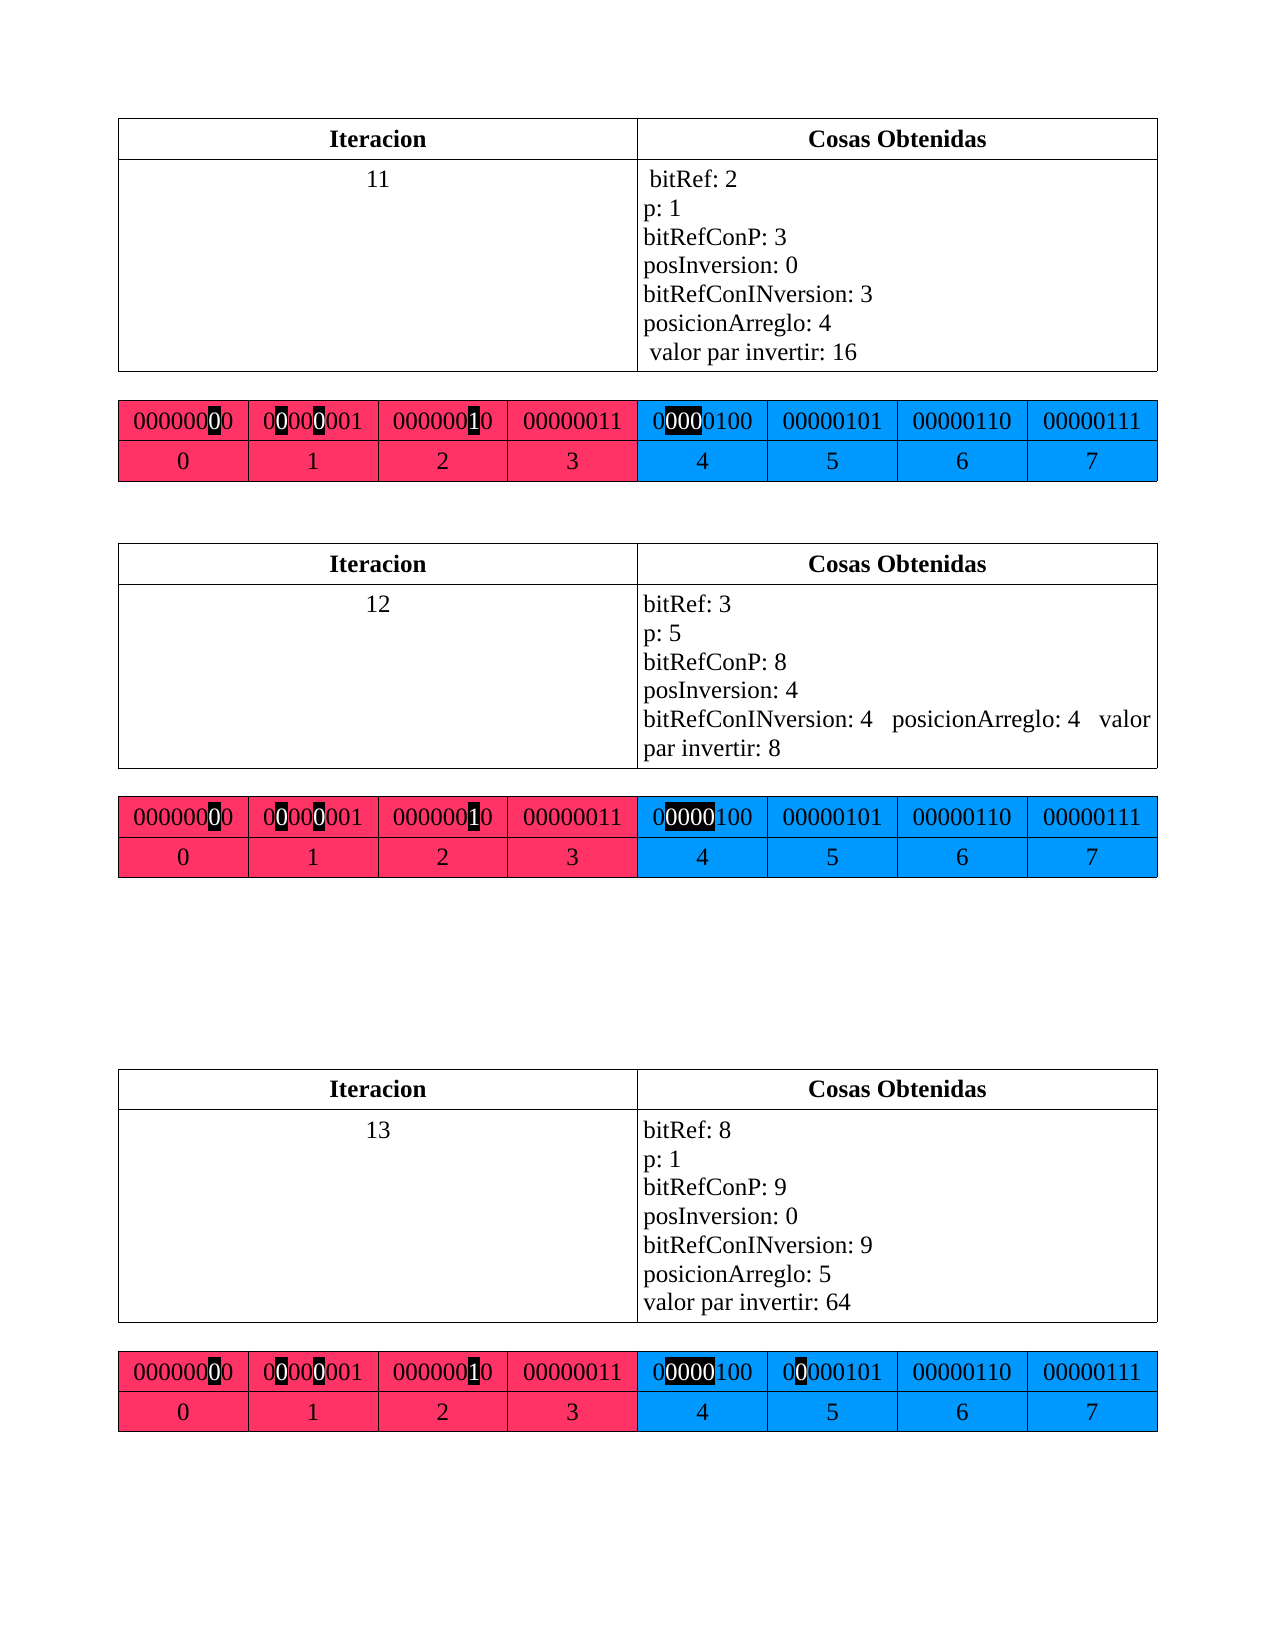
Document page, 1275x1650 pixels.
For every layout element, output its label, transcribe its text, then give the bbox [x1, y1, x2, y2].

table_header 00000011 [508, 797, 637, 837]
table_header 00000111 [1028, 1352, 1157, 1391]
table_header 00000110 [898, 797, 1027, 837]
table_header Iteracion [119, 119, 637, 158]
table_cell 0 [119, 441, 248, 481]
table_cell 5 [768, 441, 897, 481]
table_cell 3 [508, 441, 637, 481]
table_cell 4 [638, 1392, 767, 1431]
table_cell bitRef: 3 p: 5 bitRefConP: 8 posInversion: 4 bitRefConINversion: 4 posicionArreglo: 4 valor par invertir: 8 [638, 585, 1157, 767]
table_cell 1 [249, 838, 378, 877]
table_header Cosas Obtenidas [638, 119, 1157, 158]
table_header 00000110 [898, 1352, 1027, 1391]
table_cell bitRef: 8 p: 1 bitRefConP: 9 posInversion: 0 bitRefConINversion: 9 posicionArreglo: 5 valor par invertir: 64 [638, 1110, 1157, 1322]
table_cell 4 [638, 441, 767, 481]
table_cell 2 [379, 441, 507, 481]
table_header 00000011 [508, 1352, 637, 1391]
table_cell 0 [119, 838, 248, 877]
table_header 00000101 [768, 797, 897, 837]
table_cell bitRef: 2 p: 1 bitRefConP: 3 posInversion: 0 bitRefConINversion: 3 posicionArreglo: 4 valor par invertir: 16 [638, 160, 1157, 371]
table_cell 0 [119, 1392, 248, 1431]
table_cell 6 [898, 838, 1027, 877]
table_header 00000010 [379, 1352, 507, 1391]
table_cell 3 [508, 838, 637, 877]
table_header 00000100 [638, 797, 767, 837]
table_cell 2 [379, 838, 507, 877]
table_header 00000001 [249, 797, 378, 837]
table_cell 6 [898, 1392, 1027, 1431]
table_cell 1 [249, 441, 378, 481]
table_header 00000101 [768, 1352, 897, 1391]
table_cell 5 [768, 1392, 897, 1431]
table_header 00000101 [768, 401, 897, 440]
table_cell 13 [119, 1110, 637, 1322]
table_header Cosas Obtenidas [638, 544, 1157, 583]
table_header Iteracion [119, 544, 637, 583]
table_cell 7 [1028, 441, 1157, 481]
table_cell 2 [379, 1392, 507, 1431]
table_cell 12 [119, 585, 637, 767]
table_cell 6 [898, 441, 1027, 481]
table_header 00000000 [119, 797, 248, 837]
table_cell 1 [249, 1392, 378, 1431]
table_cell 5 [768, 838, 897, 877]
table_header 00000010 [379, 797, 507, 837]
table_header 00000000 [119, 401, 248, 440]
table_cell 7 [1028, 838, 1157, 877]
table_header 00000100 [638, 401, 767, 440]
table_header 00000110 [898, 401, 1027, 440]
table_cell 3 [508, 1392, 637, 1431]
table_cell 11 [119, 160, 637, 371]
table_header 00000111 [1028, 797, 1157, 837]
table_header 00000001 [249, 1352, 378, 1391]
table_header 00000010 [379, 401, 507, 440]
table_header Iteracion [119, 1070, 637, 1109]
table_cell 7 [1028, 1392, 1157, 1431]
table_header Cosas Obtenidas [638, 1070, 1157, 1109]
table_header 00000100 [638, 1352, 767, 1391]
table_header 00000111 [1028, 401, 1157, 440]
table_header 00000000 [119, 1352, 248, 1391]
table_cell 4 [638, 838, 767, 877]
table_header 00000011 [508, 401, 637, 440]
table_header 00000001 [249, 401, 378, 440]
